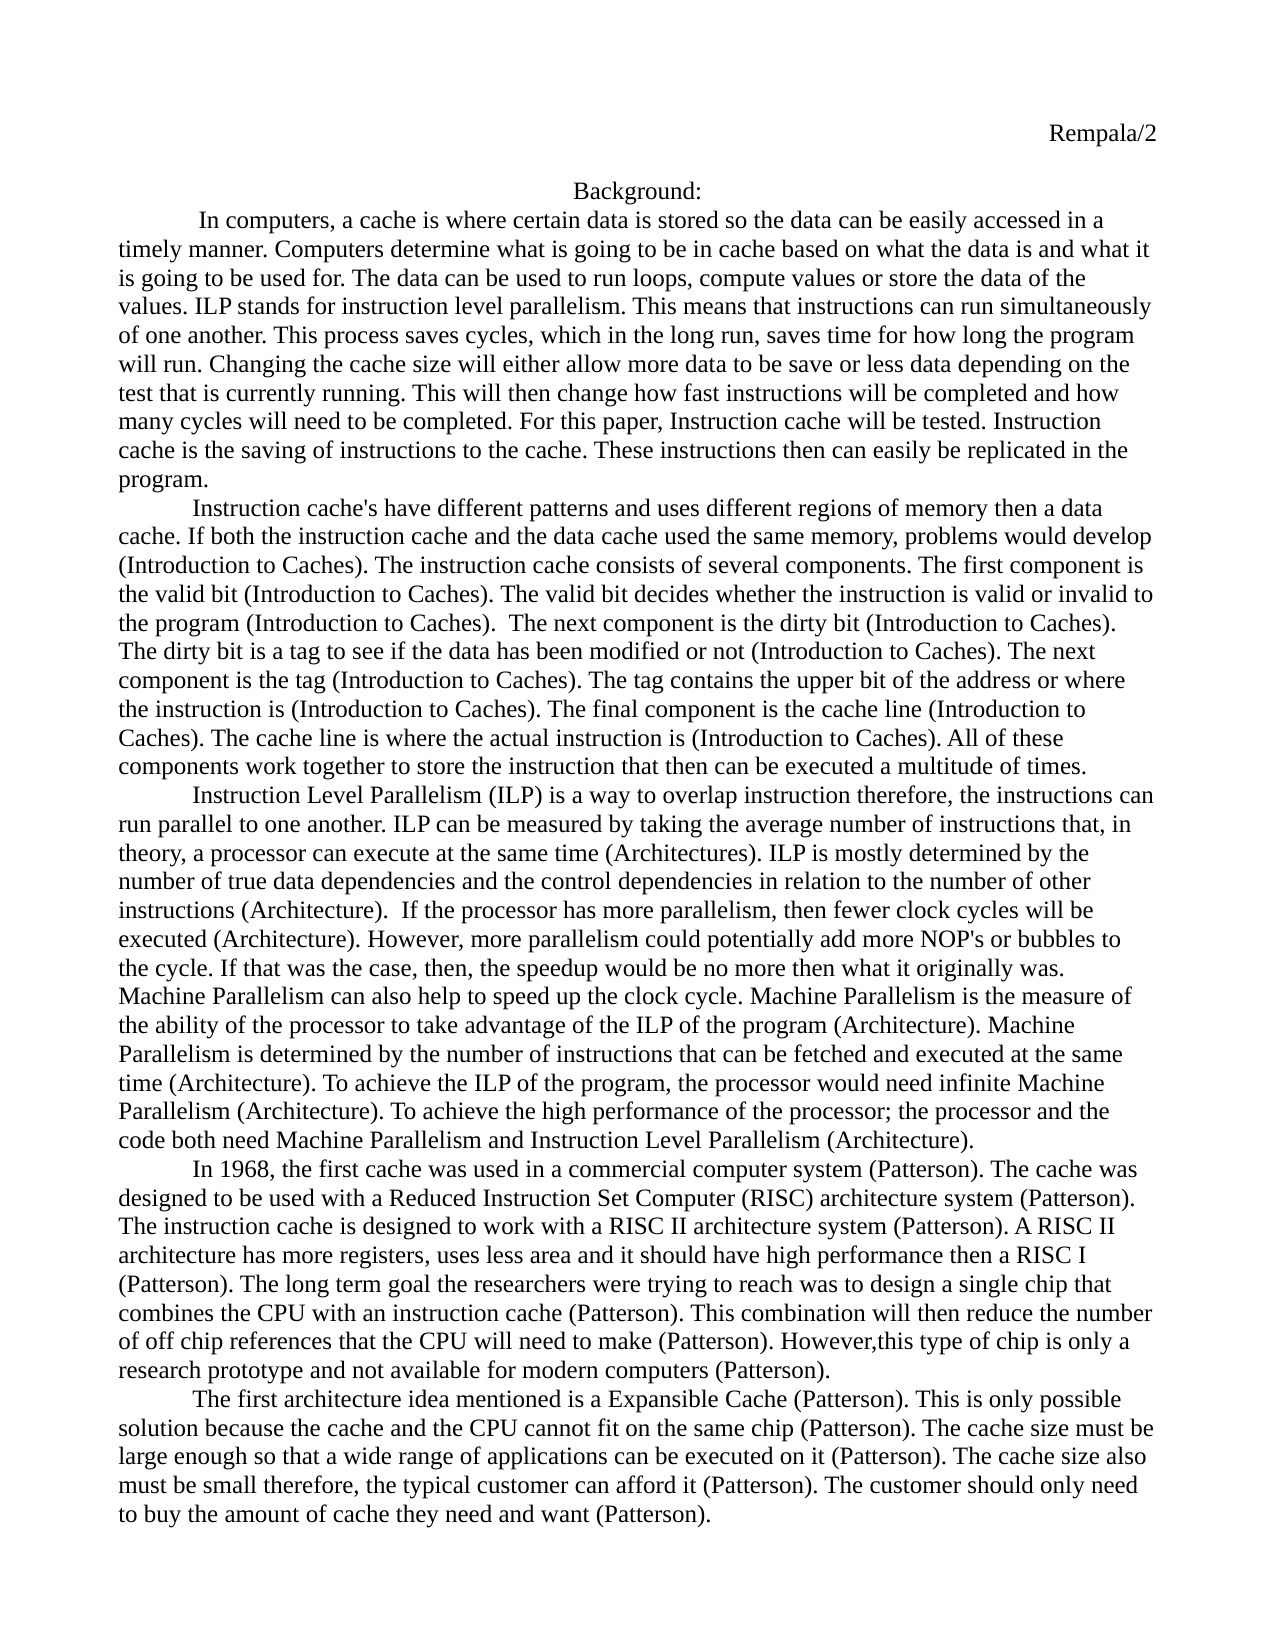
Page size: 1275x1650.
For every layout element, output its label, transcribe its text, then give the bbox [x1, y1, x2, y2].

text Background: [118, 176, 1157, 205]
text The first architecture idea mentioned is a Expansible Cache (Patterson). This is only possible solution because the cache and the CPU cannot fit on the same chip (Patterson). The cache size must be large enough so that a wide range of applications can be executed on it (Patterson). The cache size also must be small therefore, the typical customer can afford it (Patterson). The customer should only need to buy the amount of cache they need and want (Patterson). [118, 1384, 1157, 1528]
text Instruction Level Parallelism (ILP) is a way to overlap instruction therefore, the instructions can run parallel to one another. ILP can be measured by taking the average number of instructions that, in theory, a processor can execute at the same time (Architectures). ILP is mostly determined by the number of true data dependencies and the control dependencies in relation to the number of other instructions (Architecture). If the processor has more parallelism, then fewer clock cycles will be executed (Architecture). However, more parallelism could potentially add more NOP's or bubbles to the cycle. If that was the case, then, the speedup would be no more then what it originally was. Machine Parallelism can also help to speed up the clock cycle. Machine Parallelism is the measure of the ability of the processor to take advantage of the ILP of the program (Architecture). Machine Parallelism is determined by the number of instructions that can be fetched and executed at the same time (Architecture). To achieve the ILP of the program, the processor would need infinite Machine Parallelism (Architecture). To achieve the high performance of the processor; the processor and the code both need Machine Parallelism and Instruction Level Parallelism (Architecture). [118, 780, 1157, 1154]
text In computers, a cache is where certain data is stored so the data can be easily accessed in a timely manner. Computers determine what is going to be in cache based on what the data is and what it is going to be used for. The data can be used to run loops, compute values or store the data of the values. ILP stands for instruction level parallelism. This means that instructions can run simultaneously of one another. This process saves cycles, which in the long run, saves time for how long the program will run. Changing the cache size will either allow more data to be save or less data depending on the test that is currently running. This will then change how fast instructions will be completed and how many cycles will need to be completed. For this paper, Instruction cache will be tested. Instruction cache is the saving of instructions to the cache. These instructions then can easily be replicated in the program. [118, 205, 1157, 493]
text In 1968, the first cache was used in a commercial computer system (Patterson). The cache was designed to be used with a Reduced Instruction Set Computer (RISC) architecture system (Patterson). The instruction cache is designed to work with a RISC II architecture system (Patterson). A RISC II architecture has more registers, uses less area and it should have high performance then a RISC I (Patterson). The long term goal the researchers were trying to reach was to design a single chip that combines the CPU with an instruction cache (Patterson). This combination will then reduce the number of off chip references that the CPU will need to make (Patterson). However,this type of chip is only a research prototype and not available for modern computers (Patterson). [118, 1154, 1157, 1384]
text Instruction cache's have different patterns and uses different regions of memory then a data cache. If both the instruction cache and the data cache used the same memory, problems would develop (Introduction to Caches). The instruction cache consists of several components. The first component is the valid bit (Introduction to Caches). The valid bit decides whether the instruction is valid or invalid to the program (Introduction to Caches). The next component is the dirty bit (Introduction to Caches). The dirty bit is a tag to see if the data has been modified or not (Introduction to Caches). The next component is the tag (Introduction to Caches). The tag contains the upper bit of the address or where the instruction is (Introduction to Caches). The final component is the cache line (Introduction to Caches). The cache line is where the actual instruction is (Introduction to Caches). All of these components work together to store the instruction that then can be executed a multitude of times. [118, 493, 1157, 780]
